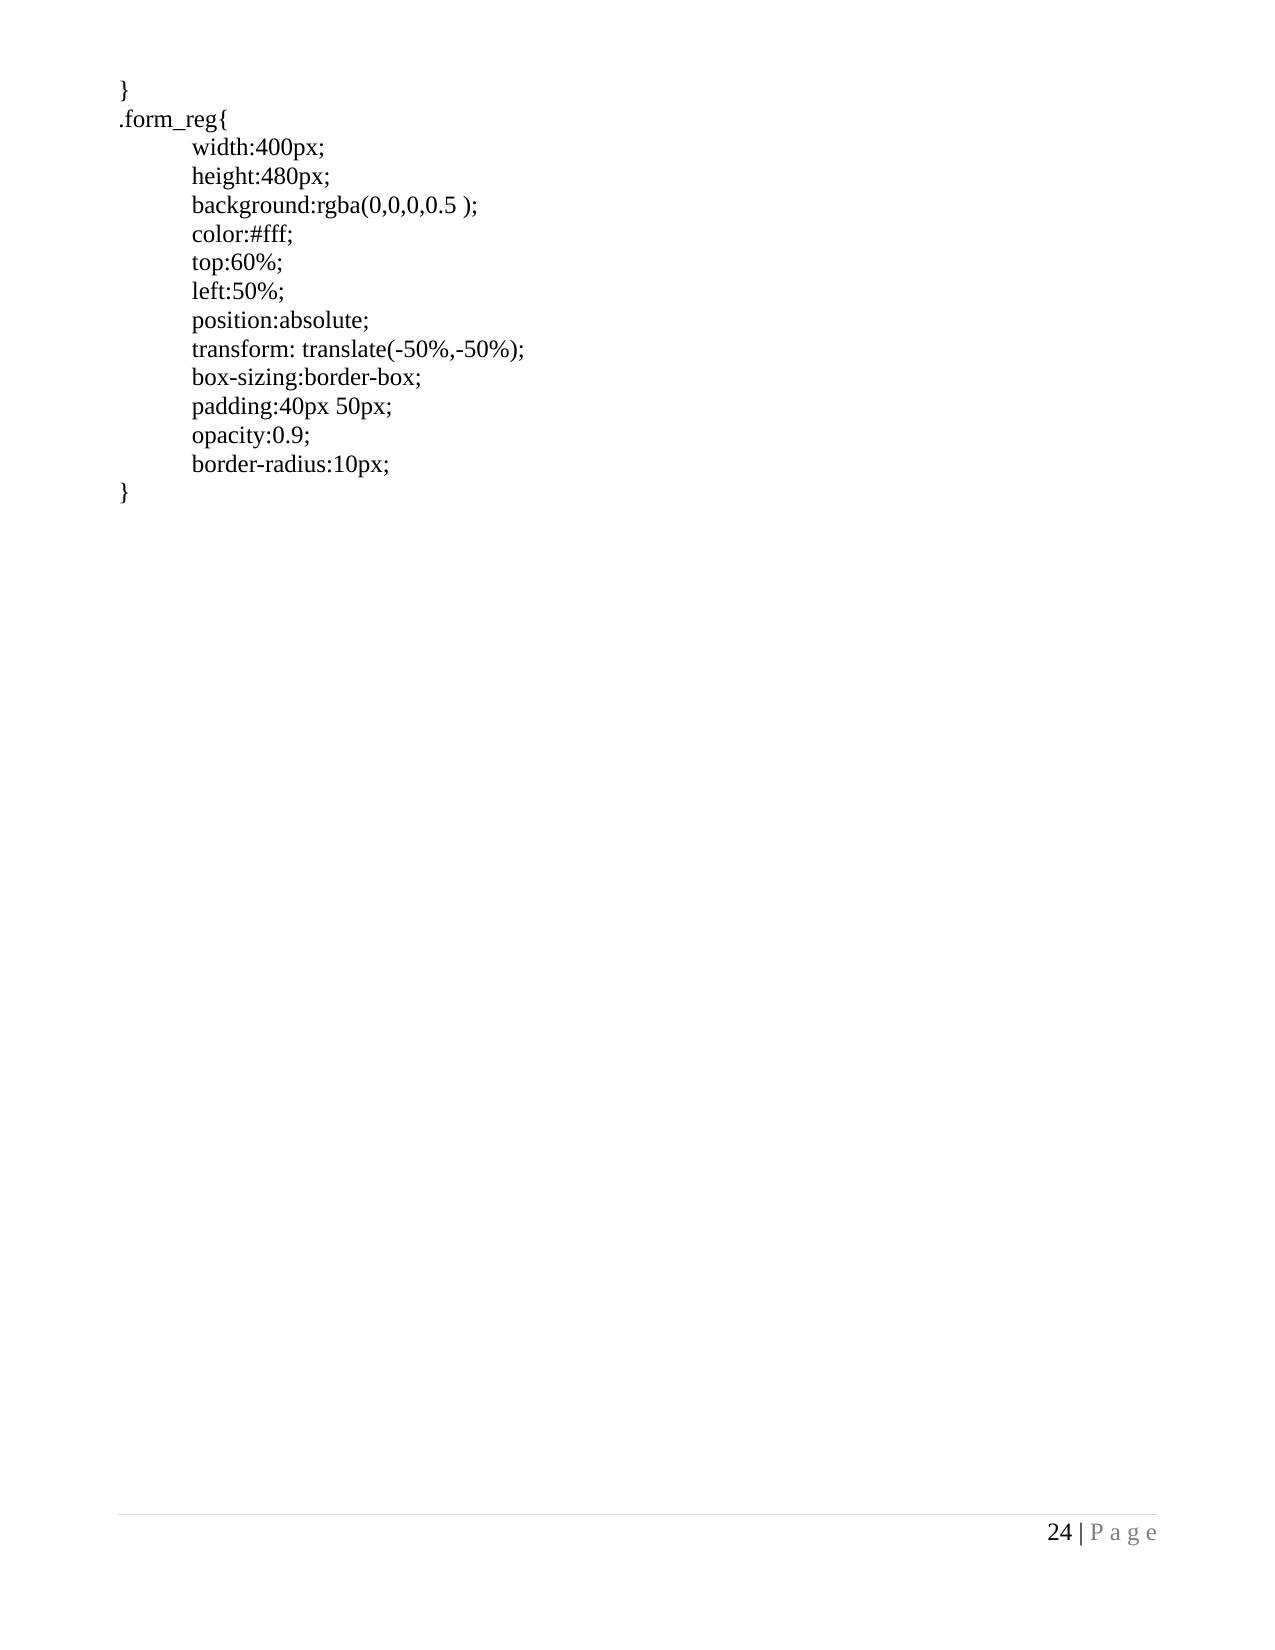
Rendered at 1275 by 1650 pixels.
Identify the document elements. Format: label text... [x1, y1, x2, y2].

text border-radius:10px; [118, 449, 1157, 477]
text } [118, 75, 1157, 104]
text background:rgba(0,0,0,0.5 ); [118, 190, 1157, 219]
text box-sizing:border-box; [118, 362, 1157, 391]
text width:400px; [118, 132, 1157, 161]
text opacity:0.9; [118, 420, 1157, 449]
text .form_reg{ [118, 104, 1157, 132]
text } [118, 477, 1157, 506]
text color:#fff; [118, 219, 1157, 247]
text left:50%; [118, 276, 1157, 305]
text transform: translate(-50%,-50%); [118, 334, 1157, 362]
text position:absolute; [118, 305, 1157, 334]
text top:60%; [118, 247, 1157, 276]
text height:480px; [118, 161, 1157, 190]
text padding:40px 50px; [192, 391, 1157, 420]
